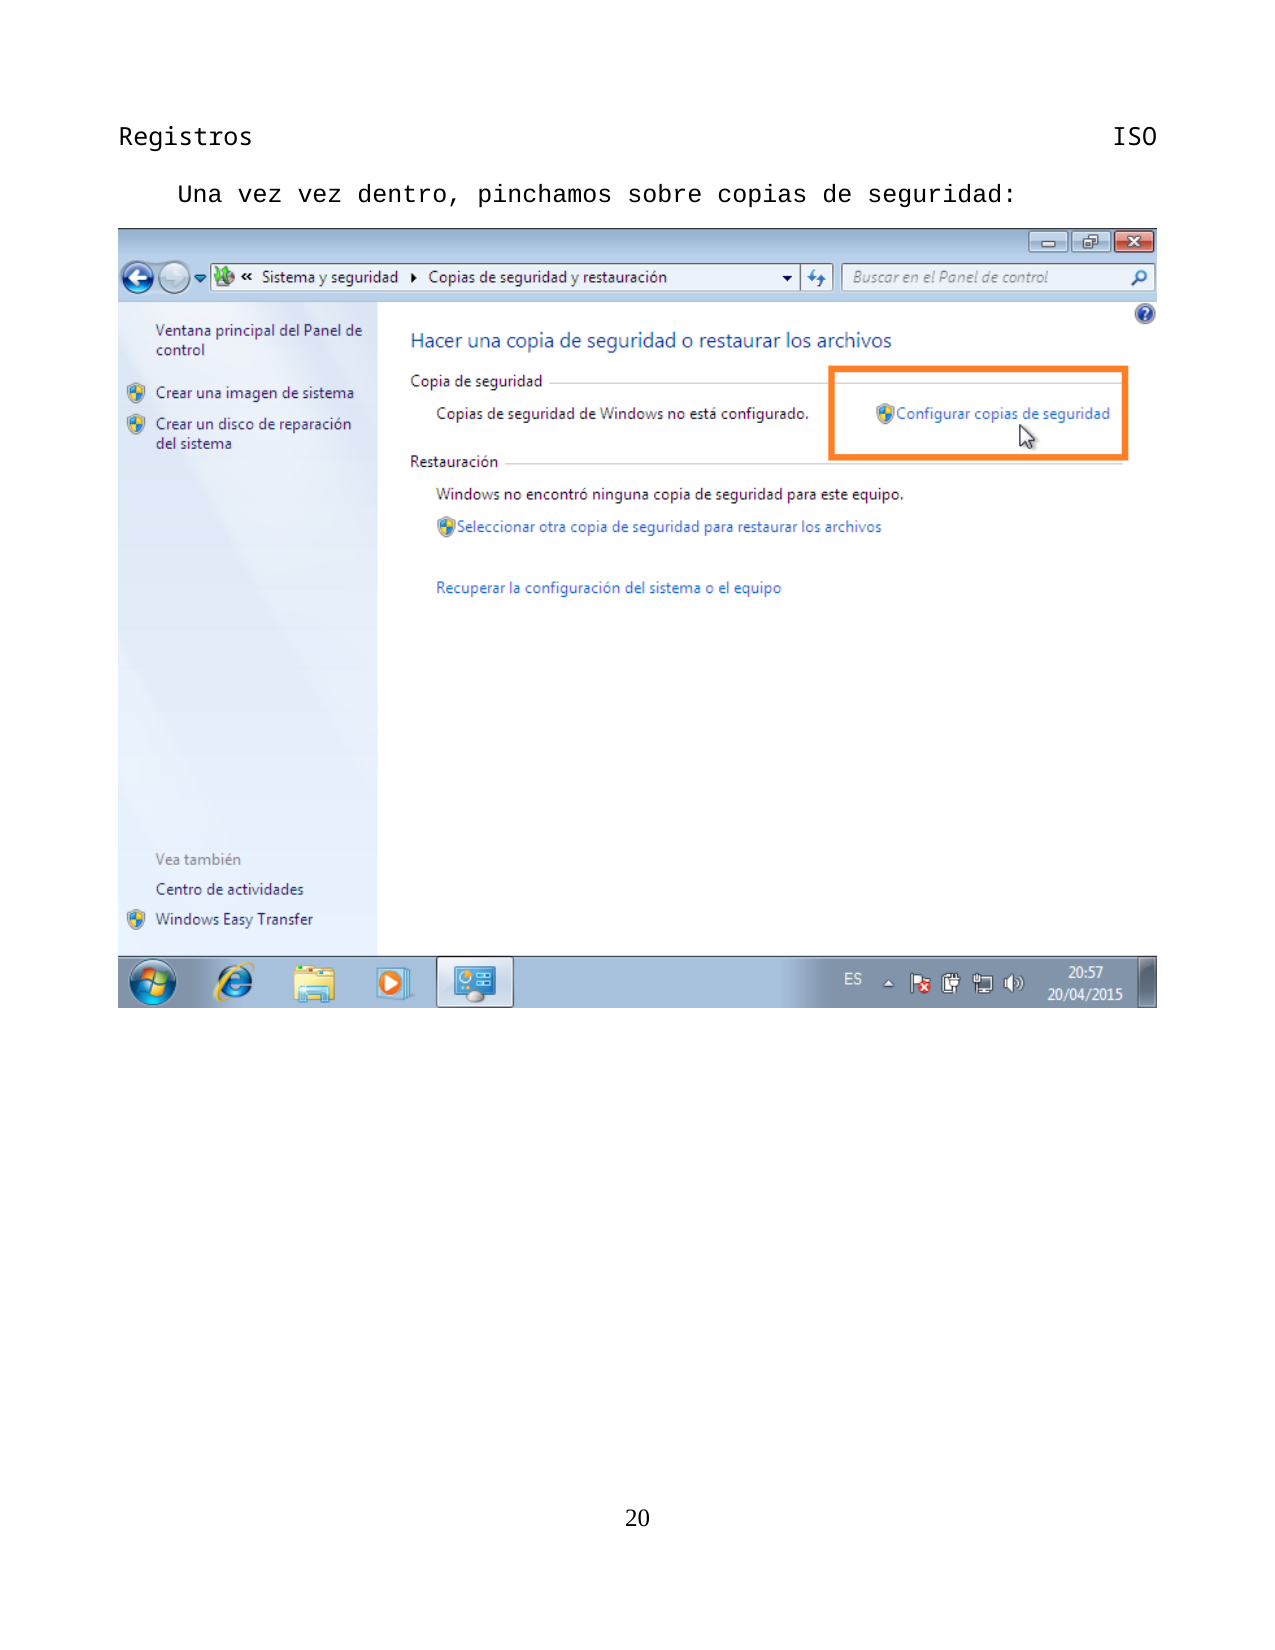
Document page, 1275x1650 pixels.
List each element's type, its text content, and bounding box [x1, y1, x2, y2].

list Una vez vez dentro, pinchamos sobre copias de seguridad: [177, 182, 1157, 210]
picture [118, 228, 1157, 1008]
